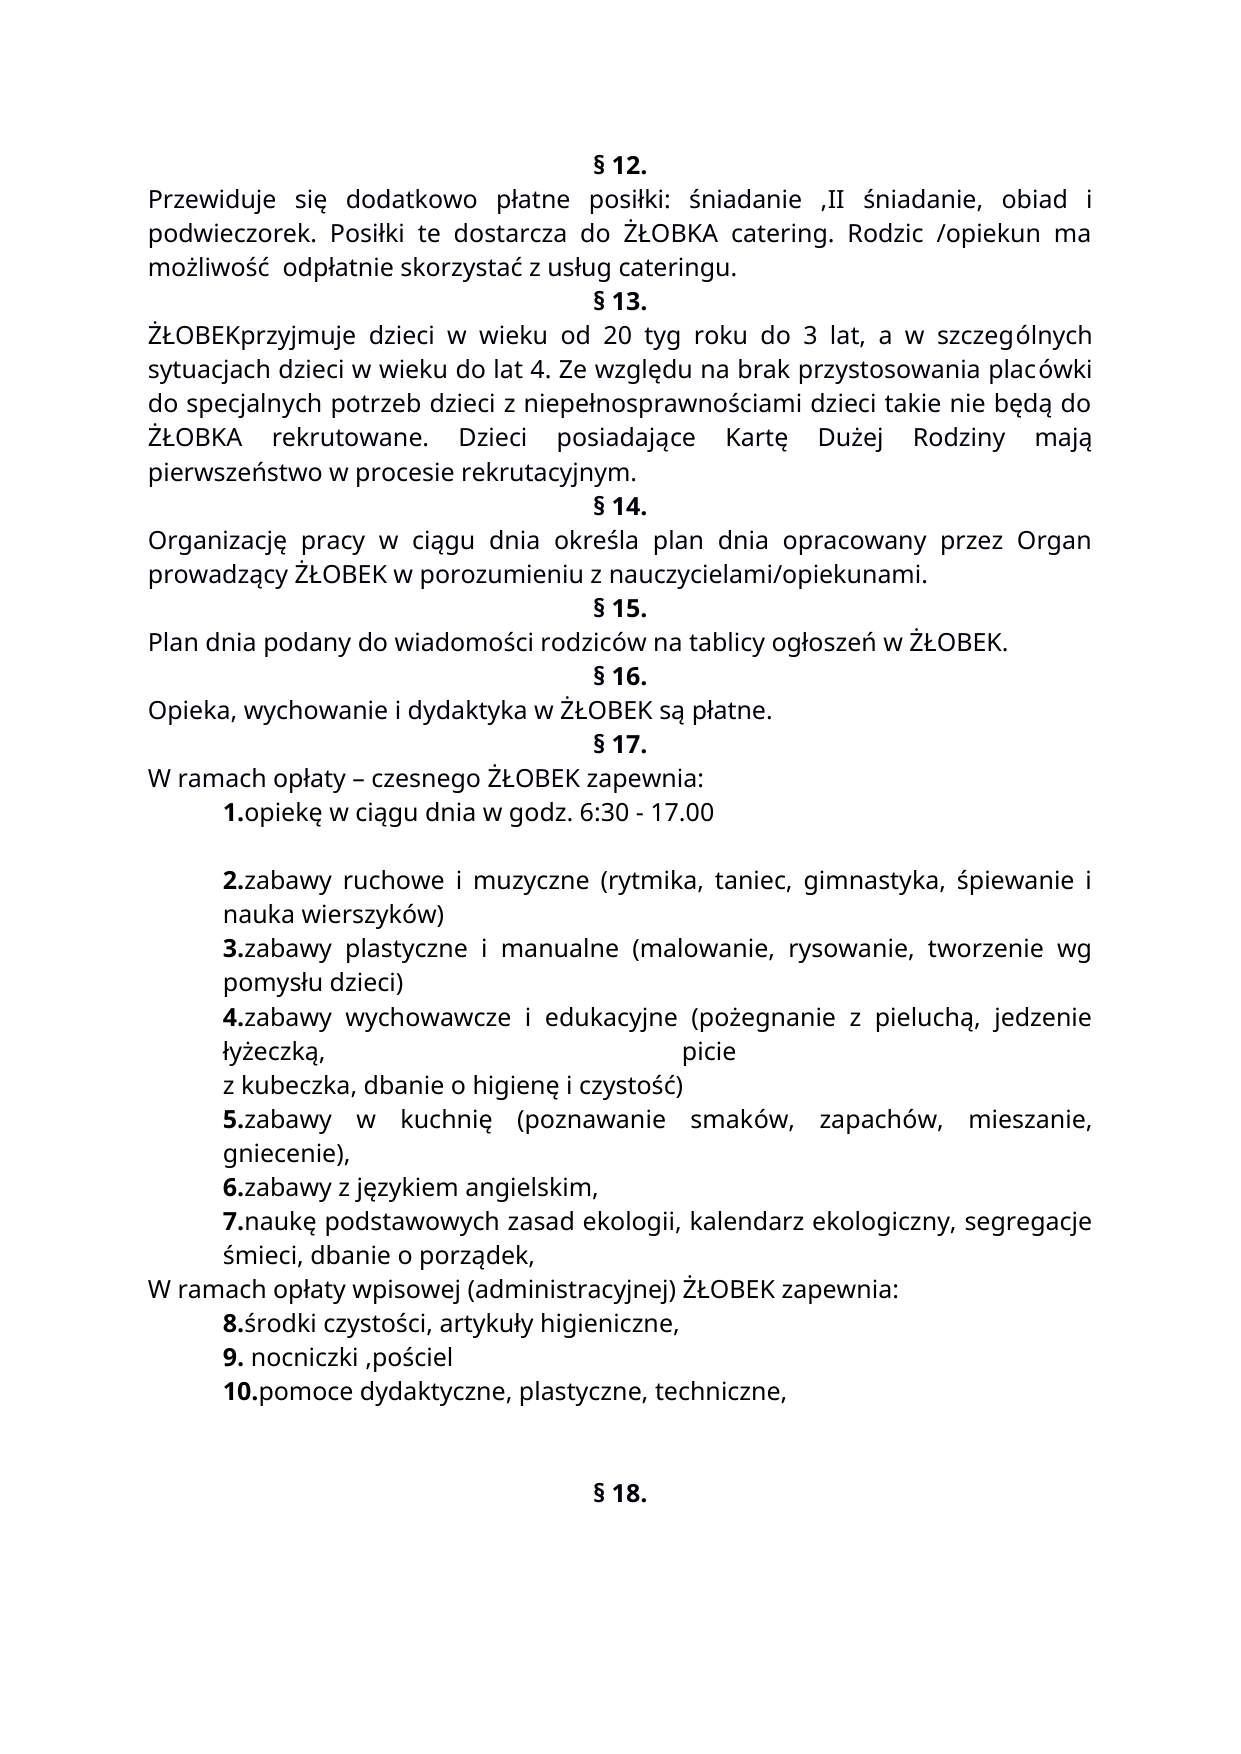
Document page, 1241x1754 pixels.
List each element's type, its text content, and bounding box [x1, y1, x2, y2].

text § 13. [148, 284, 1093, 318]
text Przewiduje się dodatkowo płatne posiłki: śniadanie ,II śniadanie, obiad i podwieczorek. Posiłki te dostarcza do ŻŁOBKA catering. Rodzic /opiekun ma możliwość odpłatnie skorzystać z usług cateringu. [148, 182, 1093, 284]
text Plan dnia podany do wiadomości rodziców na tablicy ogłoszeń w ŻŁOBEK. [148, 624, 1093, 658]
text § 14. [148, 488, 1093, 522]
list środki czystości, artykuły higieniczne, [223, 1306, 1093, 1340]
text § 18. [148, 1476, 1093, 1510]
list naukę podstawowych zasad ekologii, kalendarz ekologiczny, segregacje śmieci, dbanie o porządek, [223, 1203, 1093, 1272]
list pomoce dydaktyczne, plastyczne, techniczne, [223, 1374, 1093, 1408]
text W ramach opłaty – czesnego ŻŁOBEK zapewnia: [148, 761, 1093, 795]
list opiekę w ciągu dnia w godz. 6:30 - 17.00 [223, 795, 1093, 829]
list zabawy w kuchnię (poznawanie smaków, zapachów, mieszanie, gniecenie), [223, 1101, 1093, 1169]
text W ramach opłaty wpisowej (administracyjnej) ŻŁOBEK zapewnia: [148, 1272, 1093, 1306]
list zabawy ruchowe i muzyczne (rytmika, taniec, gimnastyka, śpiewanie i nauka wierszyków) [223, 863, 1093, 931]
text § 17. [148, 727, 1093, 761]
list zabawy wychowawcze i edukacyjne (pożegnanie z pieluchą, jedzenie łyżeczką, picie z kubeczka, dbanie o higienę i czystość) [223, 999, 1093, 1101]
text Opieka, wychowanie i dydaktyka w ŻŁOBEK są płatne. [148, 693, 1093, 727]
list nocniczki ,pościel [223, 1340, 1093, 1374]
text § 12. [148, 148, 1093, 182]
text ŻŁOBEKprzyjmuje dzieci w wieku od 20 tyg roku do 3 lat, a w szczególnych sytuacjach dzieci w wieku do lat 4. Ze względu na brak przystosowania placówki do specjalnych potrzeb dzieci z niepełnosprawnościami dzieci takie nie będą do ŻŁOBKA rekrutowane. Dzieci posiadające Kartę Dużej Rodziny mają pierwszeństwo w procesie rekrutacyjnym. [148, 318, 1093, 488]
list zabawy z językiem angielskim, [223, 1169, 1093, 1203]
list zabawy plastyczne i manualne (malowanie, rysowanie, tworzenie wg pomysłu dzieci) [223, 931, 1093, 999]
text § 16. [148, 658, 1093, 693]
text § 15. [148, 590, 1093, 624]
text Organizację pracy w ciągu dnia określa plan dnia opracowany przez Organ prowadzący ŻŁOBEK w porozumieniu z nauczycielami/opiekunami. [148, 522, 1093, 590]
